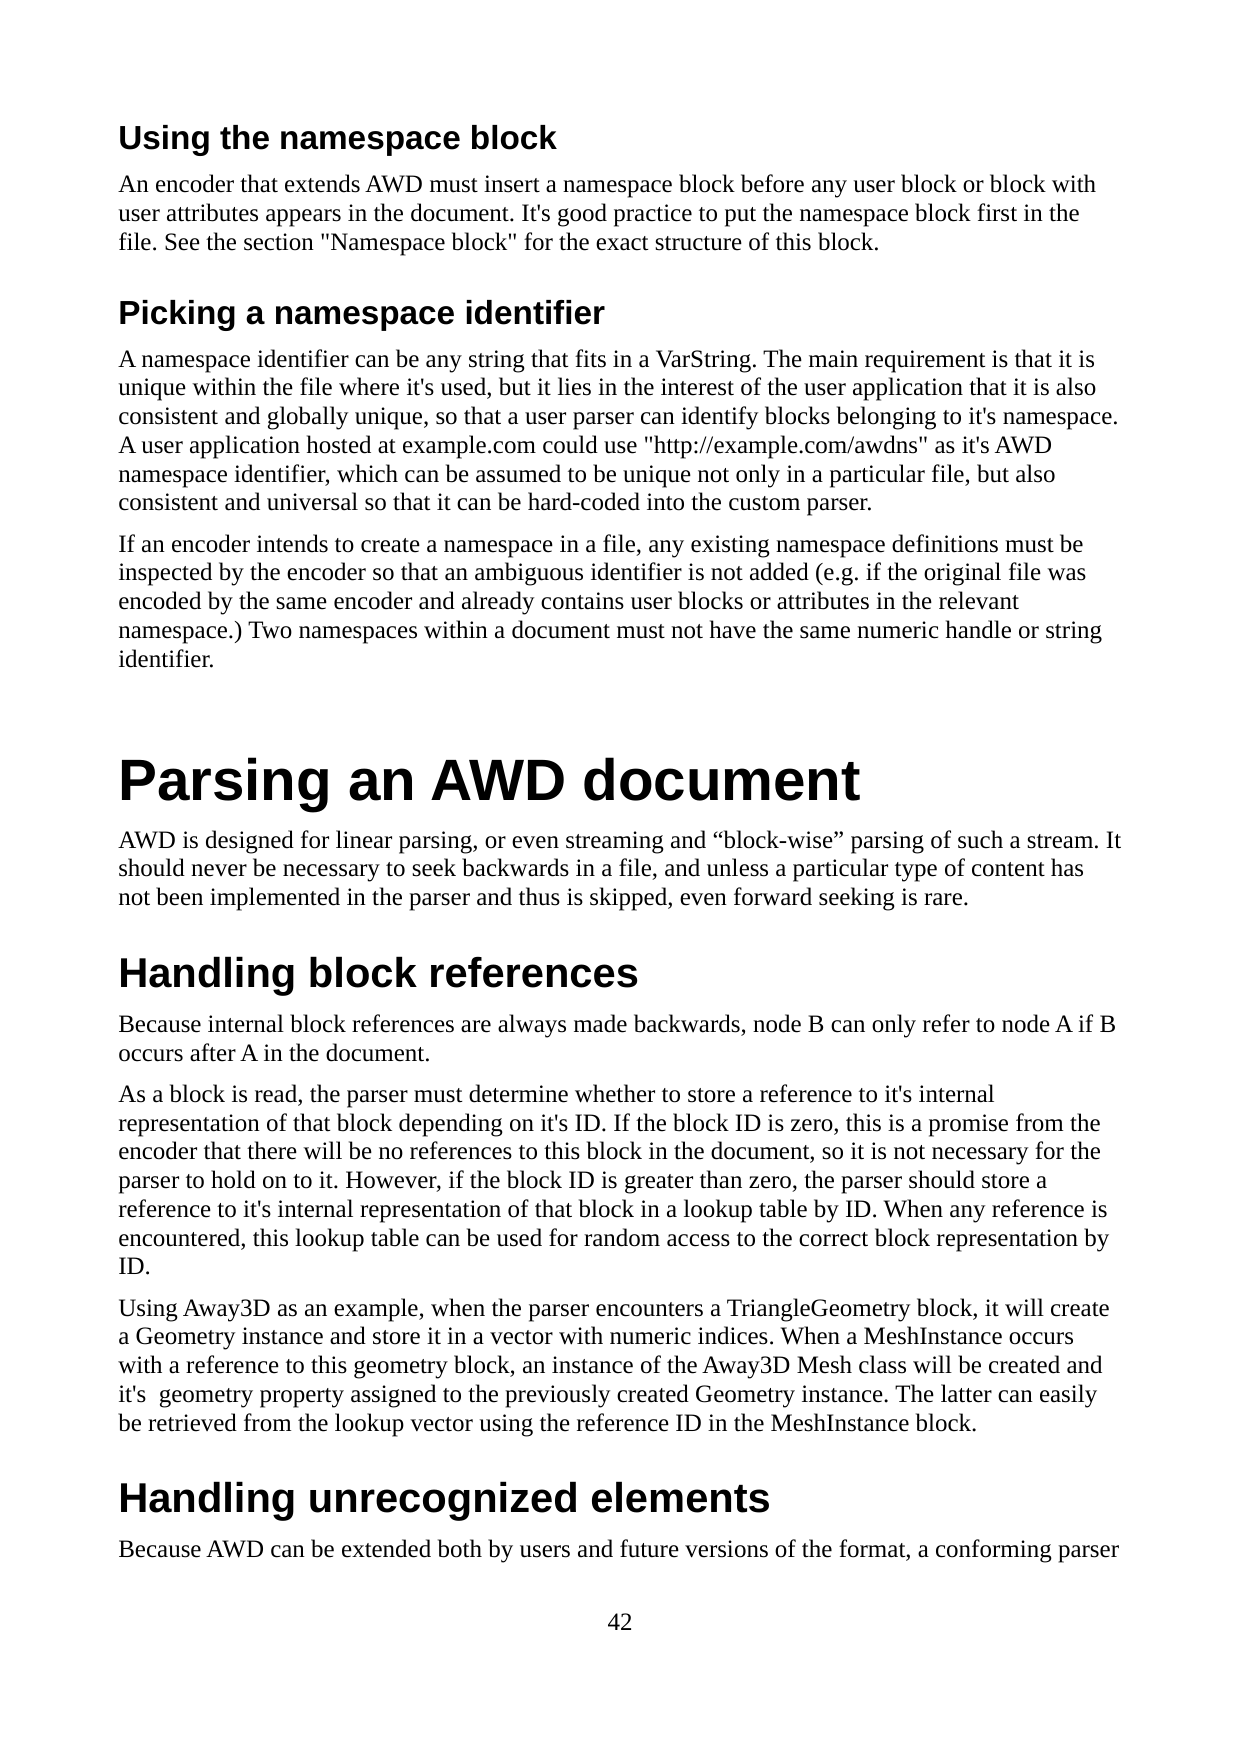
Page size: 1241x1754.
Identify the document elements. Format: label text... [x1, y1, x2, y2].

text If an encoder intends to create a namespace in a file, any existing namespace definitions must be inspected by the encoder so that an ambiguous identifier is not added (e.g. if the original file was encoded by the same encoder and already contains user blocks or attributes in the relevant namespace.) Two namespaces within a document must not have the same numeric handle or string identifier. [118, 529, 1122, 672]
subtitle Handling block references [118, 948, 1122, 996]
subtitle Handling unrecognized elements [118, 1474, 1122, 1522]
text Because AWD can be extended both by users and future versions of the format, a conforming parser [118, 1534, 1122, 1563]
subtitle Parsing an AWD document [118, 745, 1122, 812]
text Using Away3D as an example, when the parser encounters a TriangleGeometry block, it will create a Geometry instance and store it in a vector with numeric indices. When a MeshInstance occurs with a reference to this geometry block, an instance of the Away3D Mesh class will be created and it's geometry property assigned to the previously created Geometry instance. The latter can easily be retrieved from the lookup vector using the reference ID in the MeshInstance block. [118, 1293, 1122, 1436]
text A namespace identifier can be any string that fits in a VarString. The main requirement is that it is unique within the file where it's used, but it lies in the interest of the user application that it is also consistent and globally unique, so that a user parser can identify blocks belonging to it's namespace. A user application hosted at example.com could use "http://example.com/awdns" as it's AWD namespace identifier, which can be assumed to be unique not only in a particular file, but also consistent and universal so that it can be hard-coded into the custom parser. [118, 344, 1122, 516]
text As a block is read, the parser must determine whether to store a reference to it's internal representation of that block depending on it's ID. If the block ID is zero, this is a promise from the encoder that there will be no references to this block in the document, so it is not necessary for the parser to hold on to it. However, if the block ID is greater than zero, the parser should store a reference to it's internal representation of that block in a lookup table by ID. When any reference is encountered, this lookup table can be used for random access to the correct block representation by ID. [118, 1079, 1122, 1280]
subtitle Using the namespace block [118, 118, 1122, 157]
subtitle Picking a namespace identifier [118, 293, 1122, 331]
text An encoder that extends AWD must insert a namespace block before any user block or block with user attributes appears in the document. It's good practice to put the namespace block first in the file. See the section "Namespace block" for the exact structure of this block. [118, 169, 1122, 255]
text AWD is designed for linear parsing, or even streaming and “block-wise” parsing of such a stream. It should never be necessary to seek backwards in a file, and unless a particular type of content has not been implemented in the parser and thus is skipped, even forward seeking is rare. [118, 825, 1122, 911]
text Because internal block references are always made backwards, node B can only refer to node A if B occurs after A in the document. [118, 1009, 1122, 1066]
